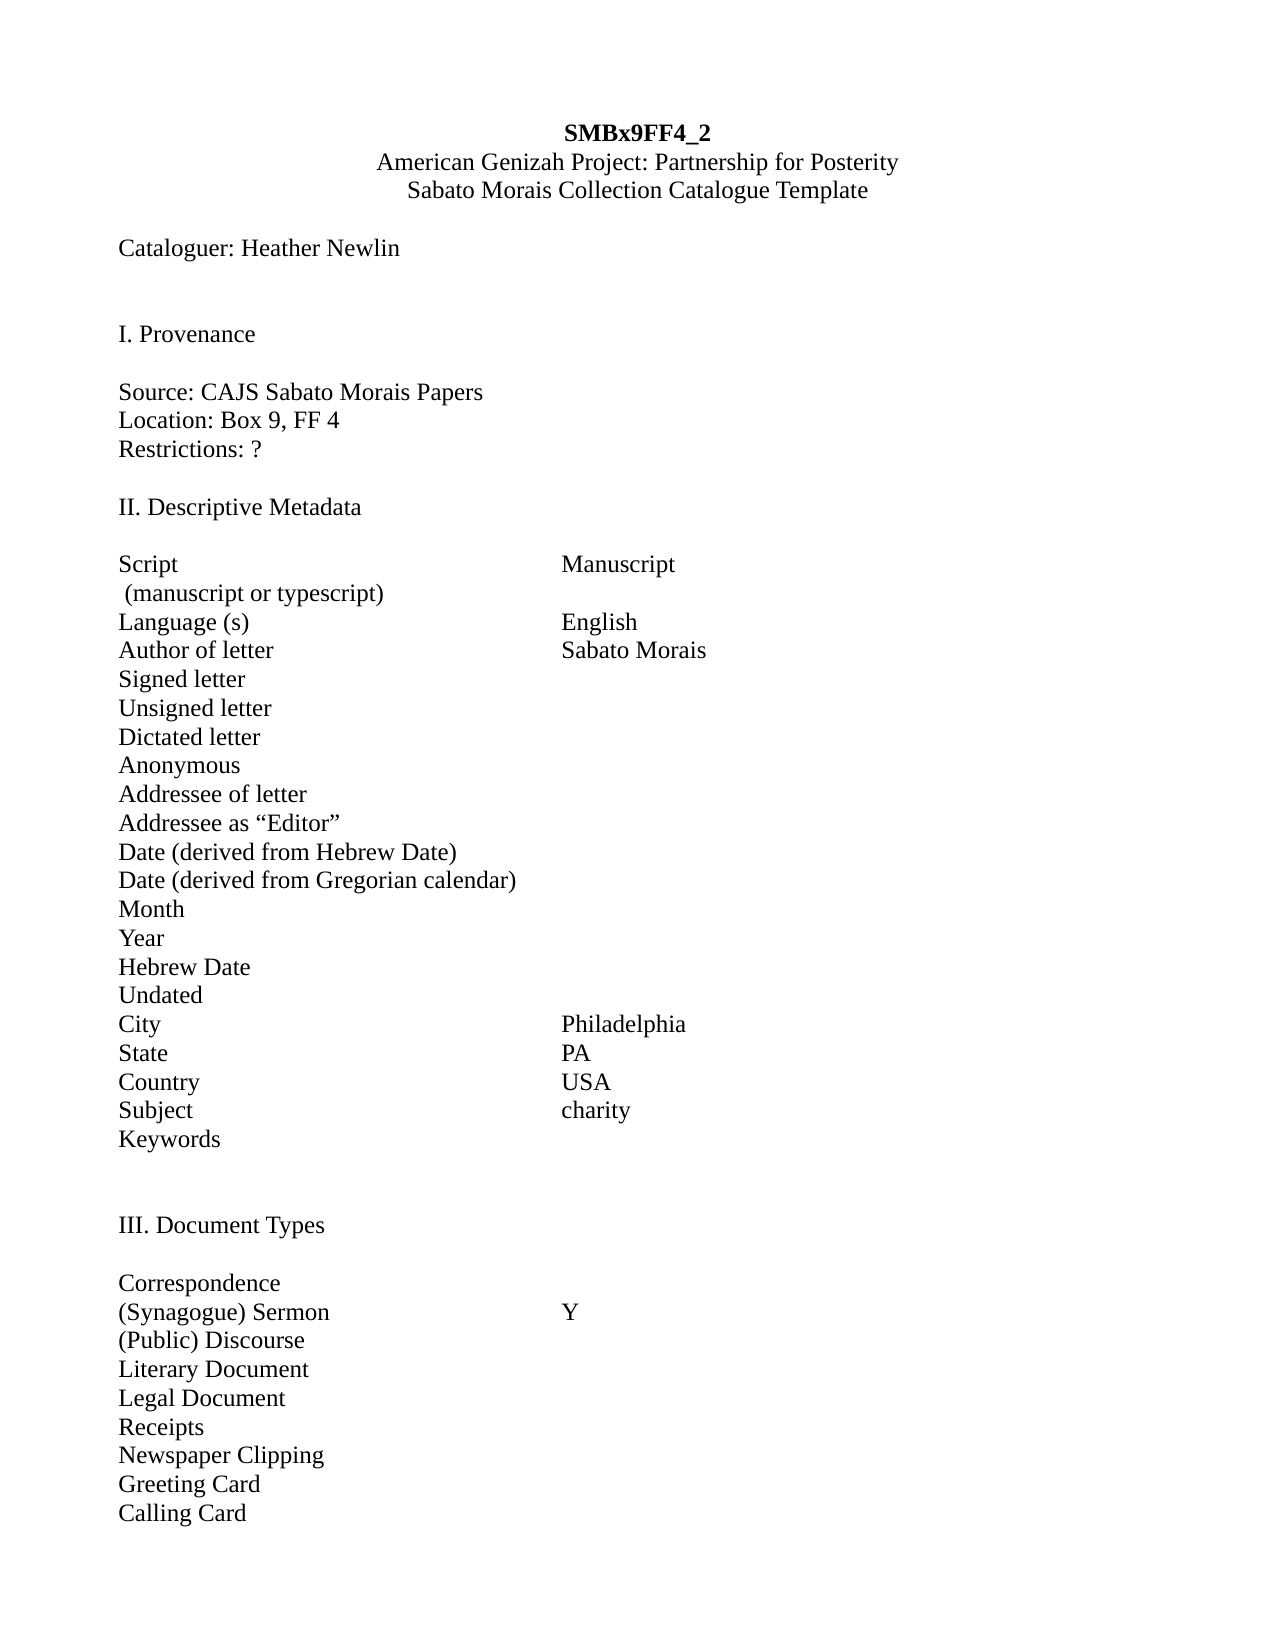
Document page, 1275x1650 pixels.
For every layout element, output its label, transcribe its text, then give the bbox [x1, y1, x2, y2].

text City Philadelphia [118, 1009, 1157, 1038]
text Script Manuscript [118, 549, 1157, 578]
text Newspaper Clipping [118, 1441, 1157, 1469]
text Date (derived from Gregorian calendar) [118, 866, 1157, 894]
text Calling Card [118, 1498, 1157, 1527]
text Keywords [118, 1124, 1157, 1153]
text Hebrew Date [118, 952, 1157, 981]
text Cataloguer: Heather Newlin [118, 233, 1157, 262]
text Greeting Card [118, 1469, 1157, 1498]
text II. Descriptive Metadata [118, 492, 1157, 521]
text Correspondence [118, 1268, 1157, 1297]
text Source: CAJS Sabato Morais Papers [118, 377, 1157, 406]
text Anonymous [118, 751, 1157, 779]
text Undated [118, 981, 1157, 1009]
text Language (s) English [118, 607, 1157, 636]
text Unsigned letter [118, 693, 1157, 722]
text Location: Box 9, FF 4 [118, 406, 1157, 434]
text Restrictions: ? [118, 434, 1157, 463]
text Dictated letter [118, 722, 1157, 751]
text (manuscript or typescript) [118, 578, 1157, 607]
text Subject charity [118, 1096, 1157, 1124]
text Signed letter [118, 664, 1157, 693]
text Author of letter Sabato Morais [118, 636, 1157, 664]
text Sabato Morais Collection Catalogue Template [118, 176, 1157, 204]
text Year [118, 923, 1157, 952]
text American Genizah Project: Partnership for Posterity [118, 147, 1157, 176]
text Legal Document [118, 1383, 1157, 1412]
text SMBx9FF4_2 [118, 118, 1157, 147]
text Receipts [118, 1412, 1157, 1441]
text Month [118, 894, 1157, 923]
text (Public) Discourse [118, 1326, 1157, 1354]
text Date (derived from Hebrew Date) [118, 837, 1157, 866]
text State PA [118, 1038, 1157, 1067]
text Literary Document [118, 1354, 1157, 1383]
text I. Provenance [118, 319, 1157, 348]
text III. Document Types [118, 1211, 1157, 1239]
text (Synagogue) Sermon Y [118, 1297, 1157, 1326]
text Country USA [118, 1067, 1157, 1096]
text Addressee of letter [118, 779, 1157, 808]
text Addressee as “Editor” [118, 808, 1157, 837]
